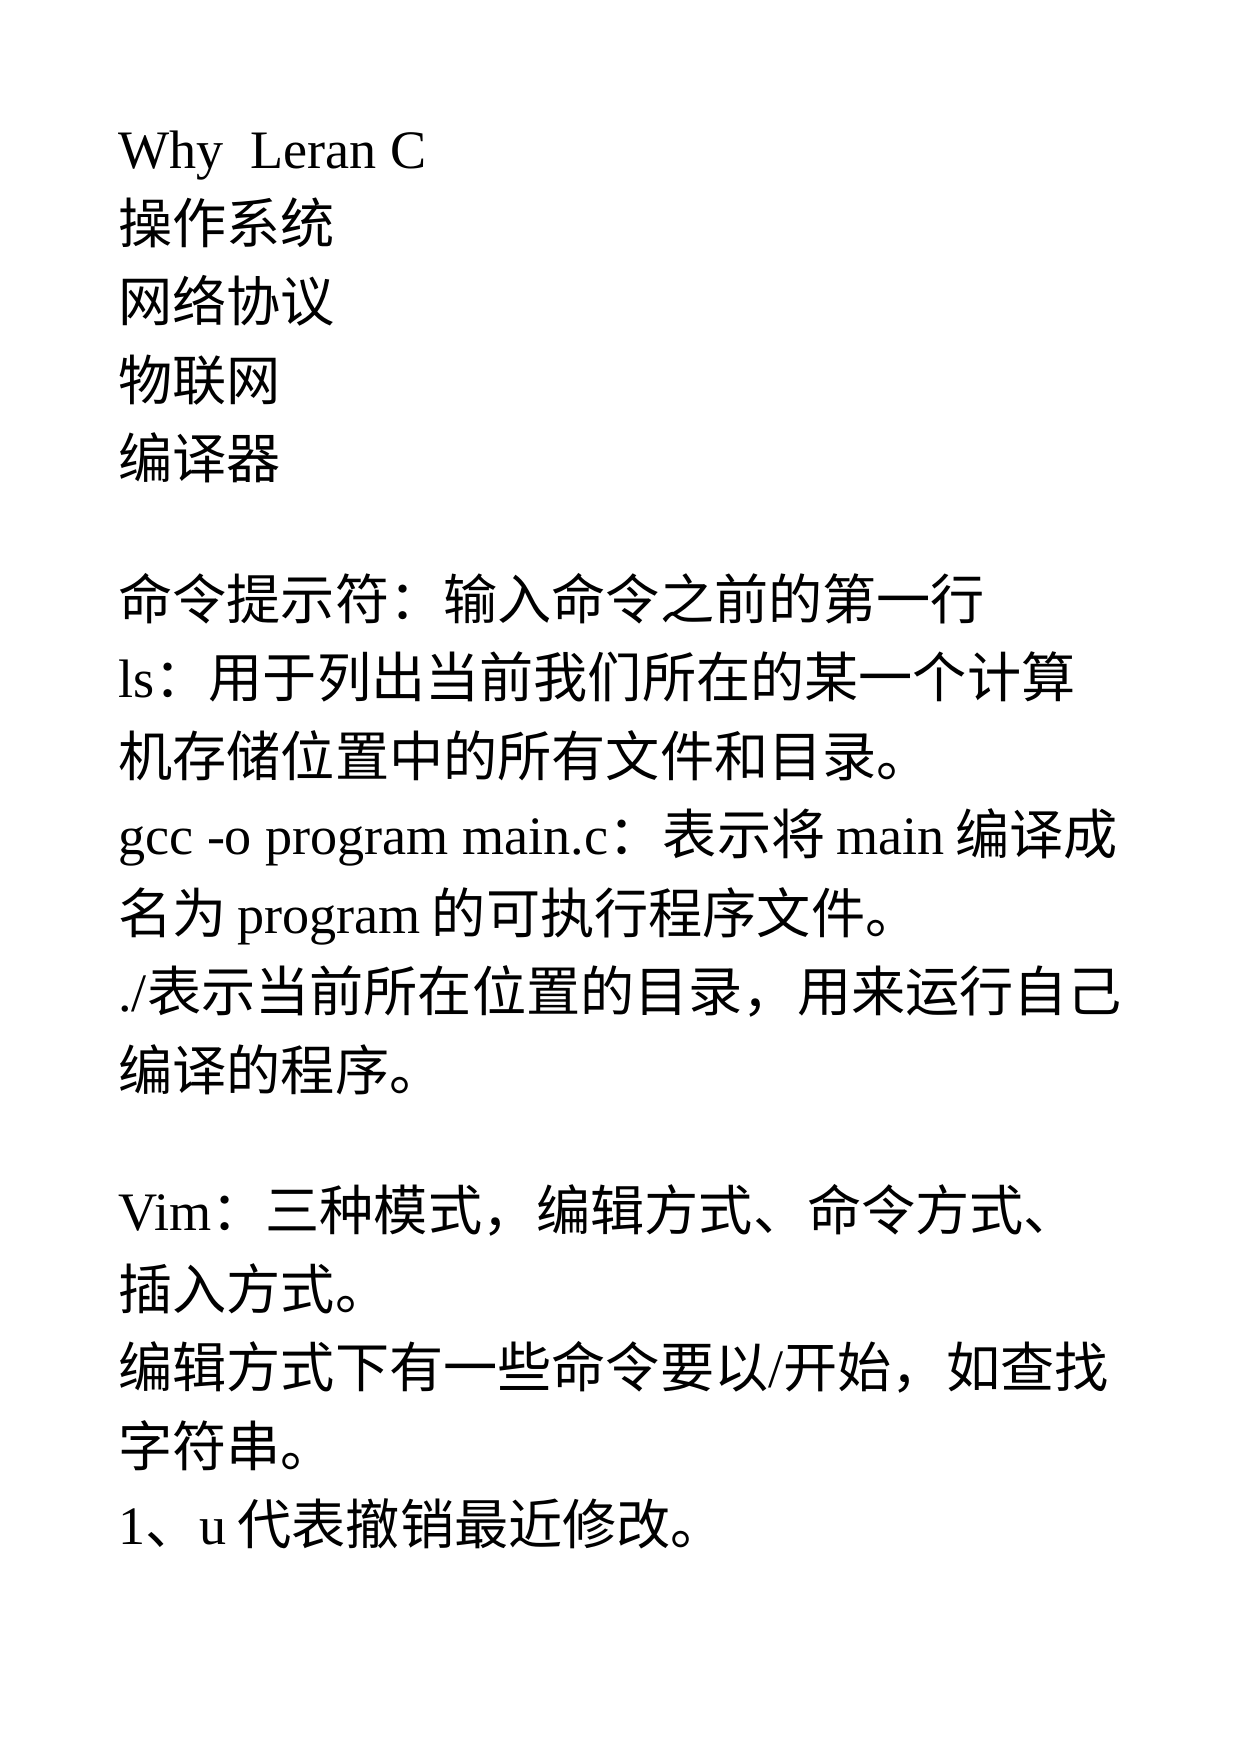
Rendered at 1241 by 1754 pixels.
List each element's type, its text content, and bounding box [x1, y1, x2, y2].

text 网络协议 [118, 259, 1122, 337]
text Why Leran C [118, 118, 1122, 180]
text ./表示当前所在位置的目录，用来运行自己编译的程序。 [118, 949, 1122, 1106]
text 编辑方式下有一些命令要以/开始，如查找字符串。 [118, 1325, 1122, 1482]
text ls：用于列出当前我们所在的某一个计算机存储位置中的所有文件和目录。 [118, 635, 1122, 792]
text 物联网 [118, 337, 1122, 416]
text 命令提示符：输入命令之前的第一行 [118, 556, 1122, 635]
text 1、u代表撤销最近修改。 [118, 1482, 1122, 1560]
text 操作系统 [118, 180, 1122, 259]
text Vim：三种模式，编辑方式、命令方式、插入方式。 [118, 1168, 1122, 1325]
text gcc -o program main.c：表示将main编译成名为program的可执行程序文件。 [118, 792, 1122, 949]
text 编译器 [118, 416, 1122, 494]
